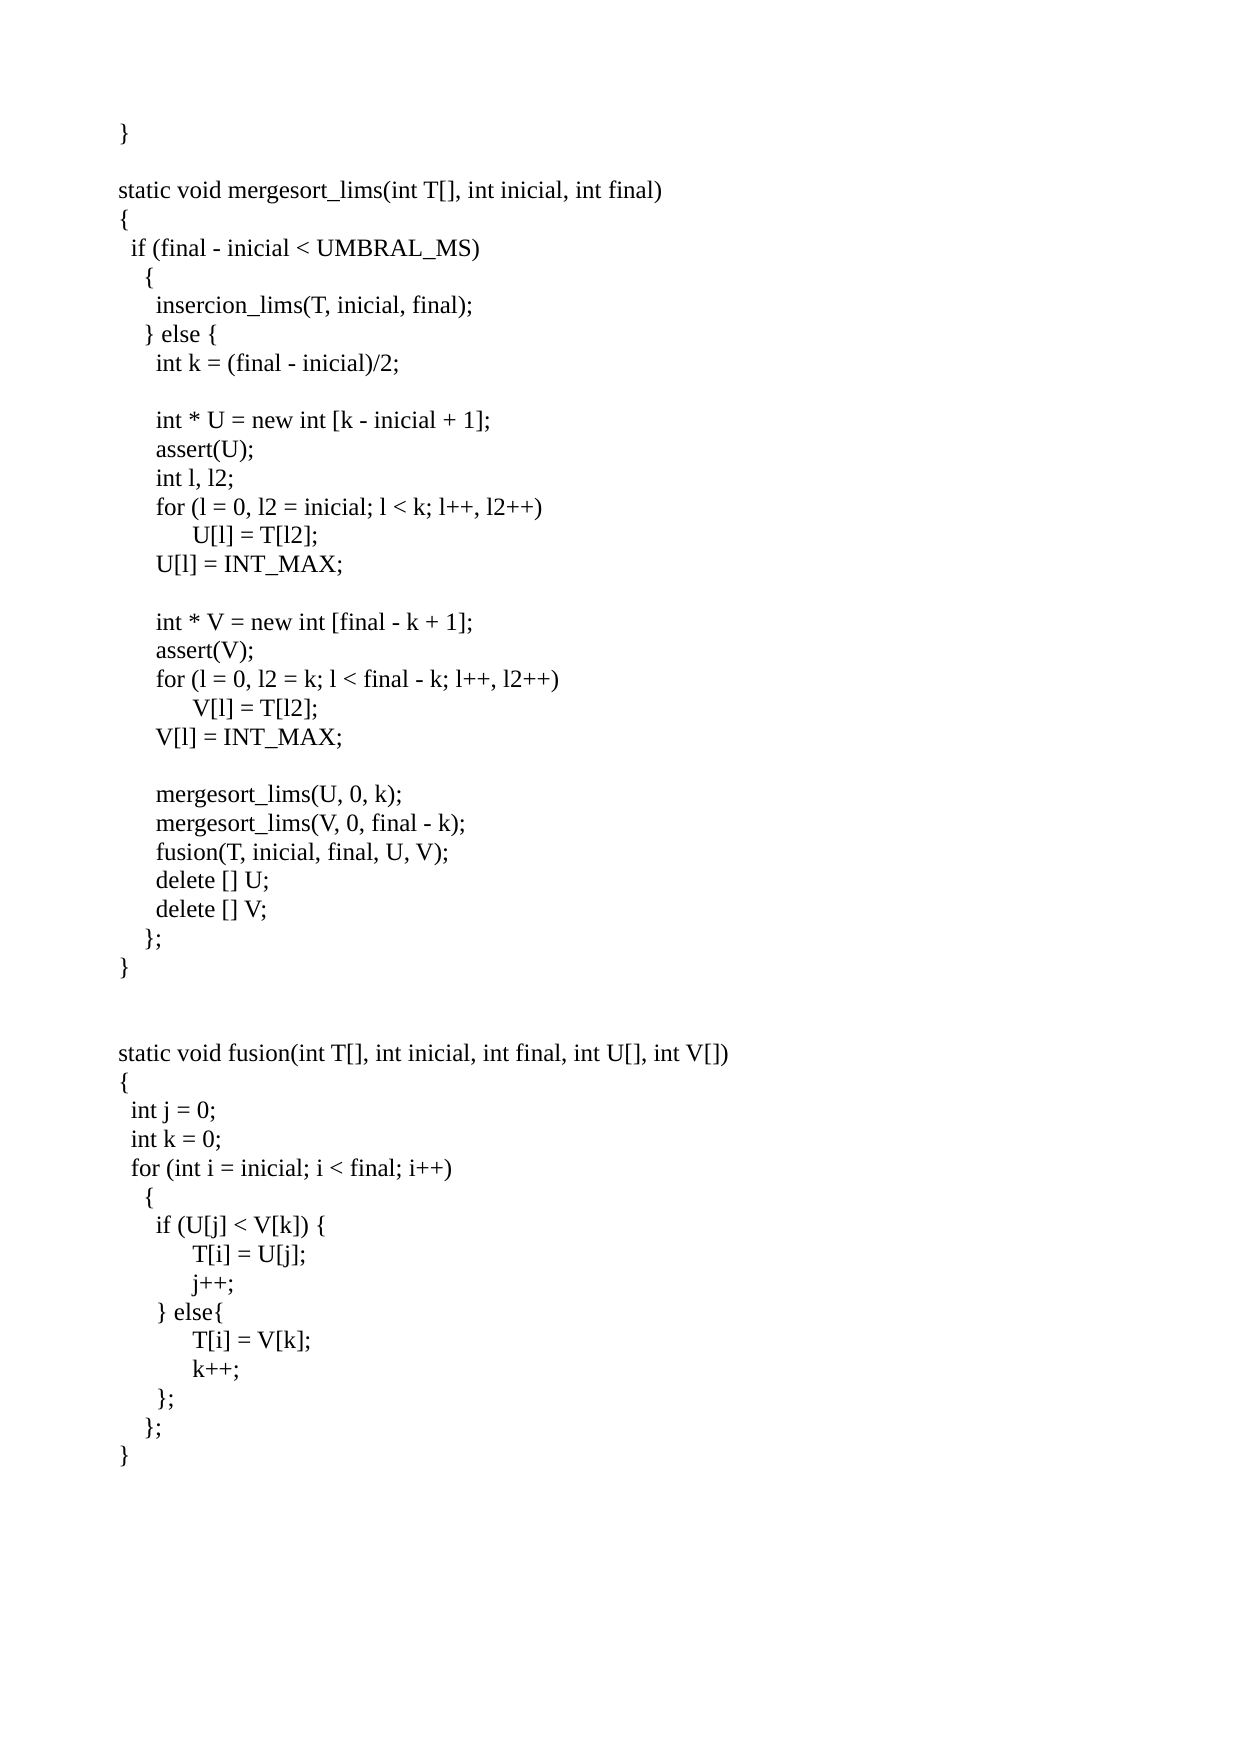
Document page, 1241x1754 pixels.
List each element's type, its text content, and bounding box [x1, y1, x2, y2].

text for (l = 0, l2 = inicial; l < k; l++, l2++) [118, 492, 1122, 521]
text mergesort_lims(V, 0, final - k); [118, 808, 1122, 837]
text U[l] = INT_MAX; [118, 549, 1122, 578]
text for (l = 0, l2 = k; l < final - k; l++, l2++) [118, 664, 1122, 693]
text } [118, 952, 1122, 981]
text insercion_lims(T, inicial, final); [118, 291, 1122, 319]
text assert(U); [118, 434, 1122, 463]
text if (U[j] < V[k]) { [118, 1211, 1122, 1239]
text V[l] = T[l2]; [118, 693, 1122, 722]
text int j = 0; [118, 1096, 1122, 1124]
text { [118, 262, 1122, 291]
text if (final - inicial < UMBRAL_MS) [118, 233, 1122, 262]
text }; [118, 1383, 1122, 1412]
text }; [118, 1412, 1122, 1441]
text } [118, 118, 1122, 147]
text delete [] U; [118, 866, 1122, 894]
text int * U = new int [k - inicial + 1]; [118, 406, 1122, 434]
text { [118, 204, 1122, 233]
text T[i] = V[k]; [118, 1326, 1122, 1354]
text } else{ [118, 1297, 1122, 1326]
text T[i] = U[j]; [118, 1239, 1122, 1268]
text int k = (final - inicial)/2; [118, 348, 1122, 377]
text } [118, 1441, 1122, 1469]
text { [118, 1182, 1122, 1211]
text static void fusion(int T[], int inicial, int final, int U[], int V[]) [118, 1038, 1122, 1067]
text for (int i = inicial; i < final; i++) [118, 1153, 1122, 1182]
text k++; [118, 1354, 1122, 1383]
text j++; [118, 1268, 1122, 1297]
text int * V = new int [final - k + 1]; [118, 607, 1122, 636]
text static void mergesort_lims(int T[], int inicial, int final) [118, 176, 1122, 204]
text } else { [118, 319, 1122, 348]
text delete [] V; [118, 894, 1122, 923]
text assert(V); [118, 636, 1122, 664]
text fusion(T, inicial, final, U, V); [118, 837, 1122, 866]
text V[l] = INT_MAX; [118, 722, 1122, 751]
text int l, l2; [118, 463, 1122, 492]
text int k = 0; [118, 1124, 1122, 1153]
text mergesort_lims(U, 0, k); [118, 779, 1122, 808]
text { [118, 1067, 1122, 1096]
text U[l] = T[l2]; [118, 521, 1122, 549]
text }; [118, 923, 1122, 952]
